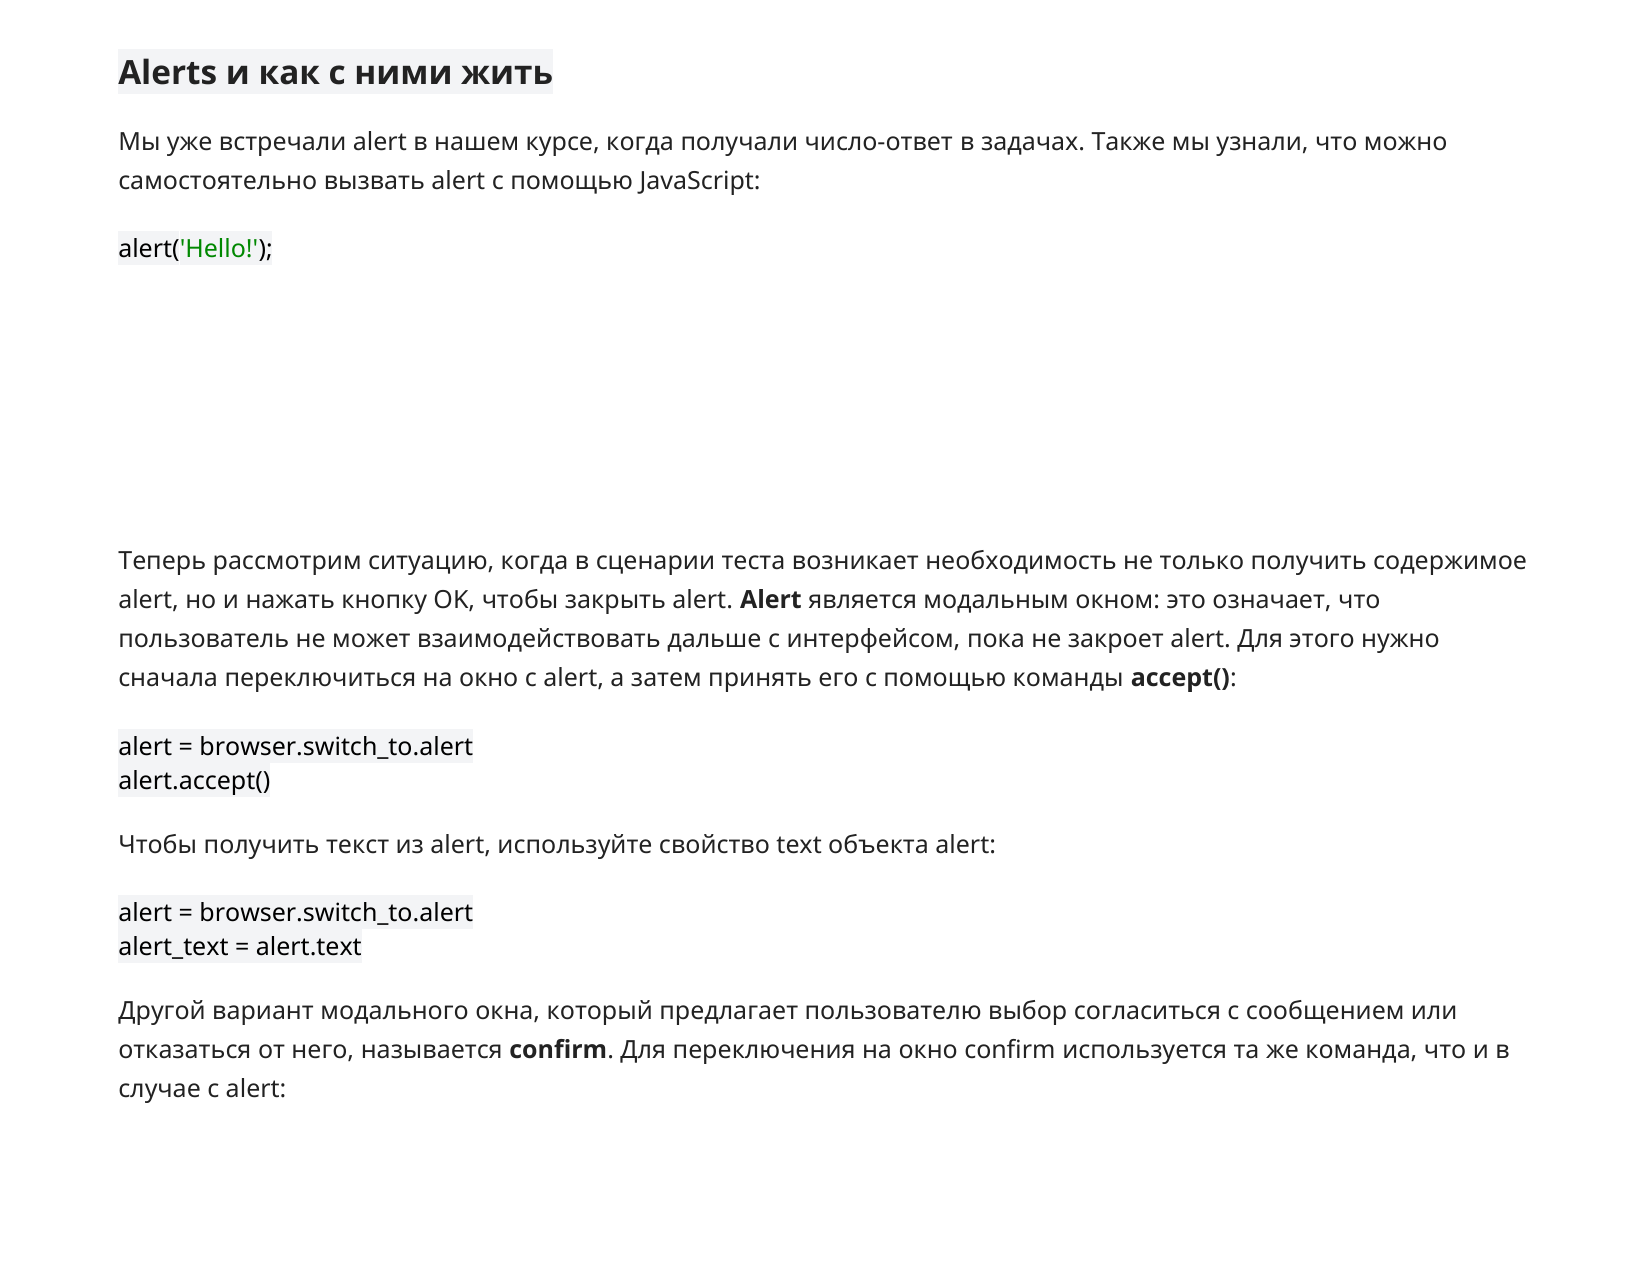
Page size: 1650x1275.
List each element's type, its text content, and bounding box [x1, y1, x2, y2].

text alert.accept() [118, 763, 1532, 797]
text alert = browser.switch_to.alert [118, 895, 1532, 929]
text alert_text = alert.text [118, 929, 1532, 963]
text Другой вариант модального окна, который предлагает пользователю выбор согласиться с сообщением или отказаться от него, называется confirm. Для переключения на окно confirm используется та же команда, что и в случае с alert: [118, 992, 1532, 1105]
text alert = browser.switch_to.alert [118, 729, 1532, 763]
text Чтобы получить текст из alert, используйте свойство text объекта alert: [118, 826, 1532, 860]
text alert('Hello!'); [118, 231, 1532, 265]
text Теперь рассмотрим ситуацию, когда в сценарии теста возникает необходимость не только получить содержимое alert, но и нажать кнопку OK, чтобы закрыть alert. Alert является модальным окном: это означает, что пользователь не может взаимодействовать дальше с интерфейсом, пока не закроет alert. Для этого нужно сначала переключиться на окно с alert, а затем принять его с помощью команды accept(): [118, 542, 1532, 694]
text Мы уже встречали alert в нашем курсе, когда получали число-ответ в задачах. Также мы узнали, что можно самостоятельно вызвать alert с помощью JavaScript: [118, 123, 1532, 197]
subtitle Alerts и как с ними жить [118, 48, 1532, 94]
